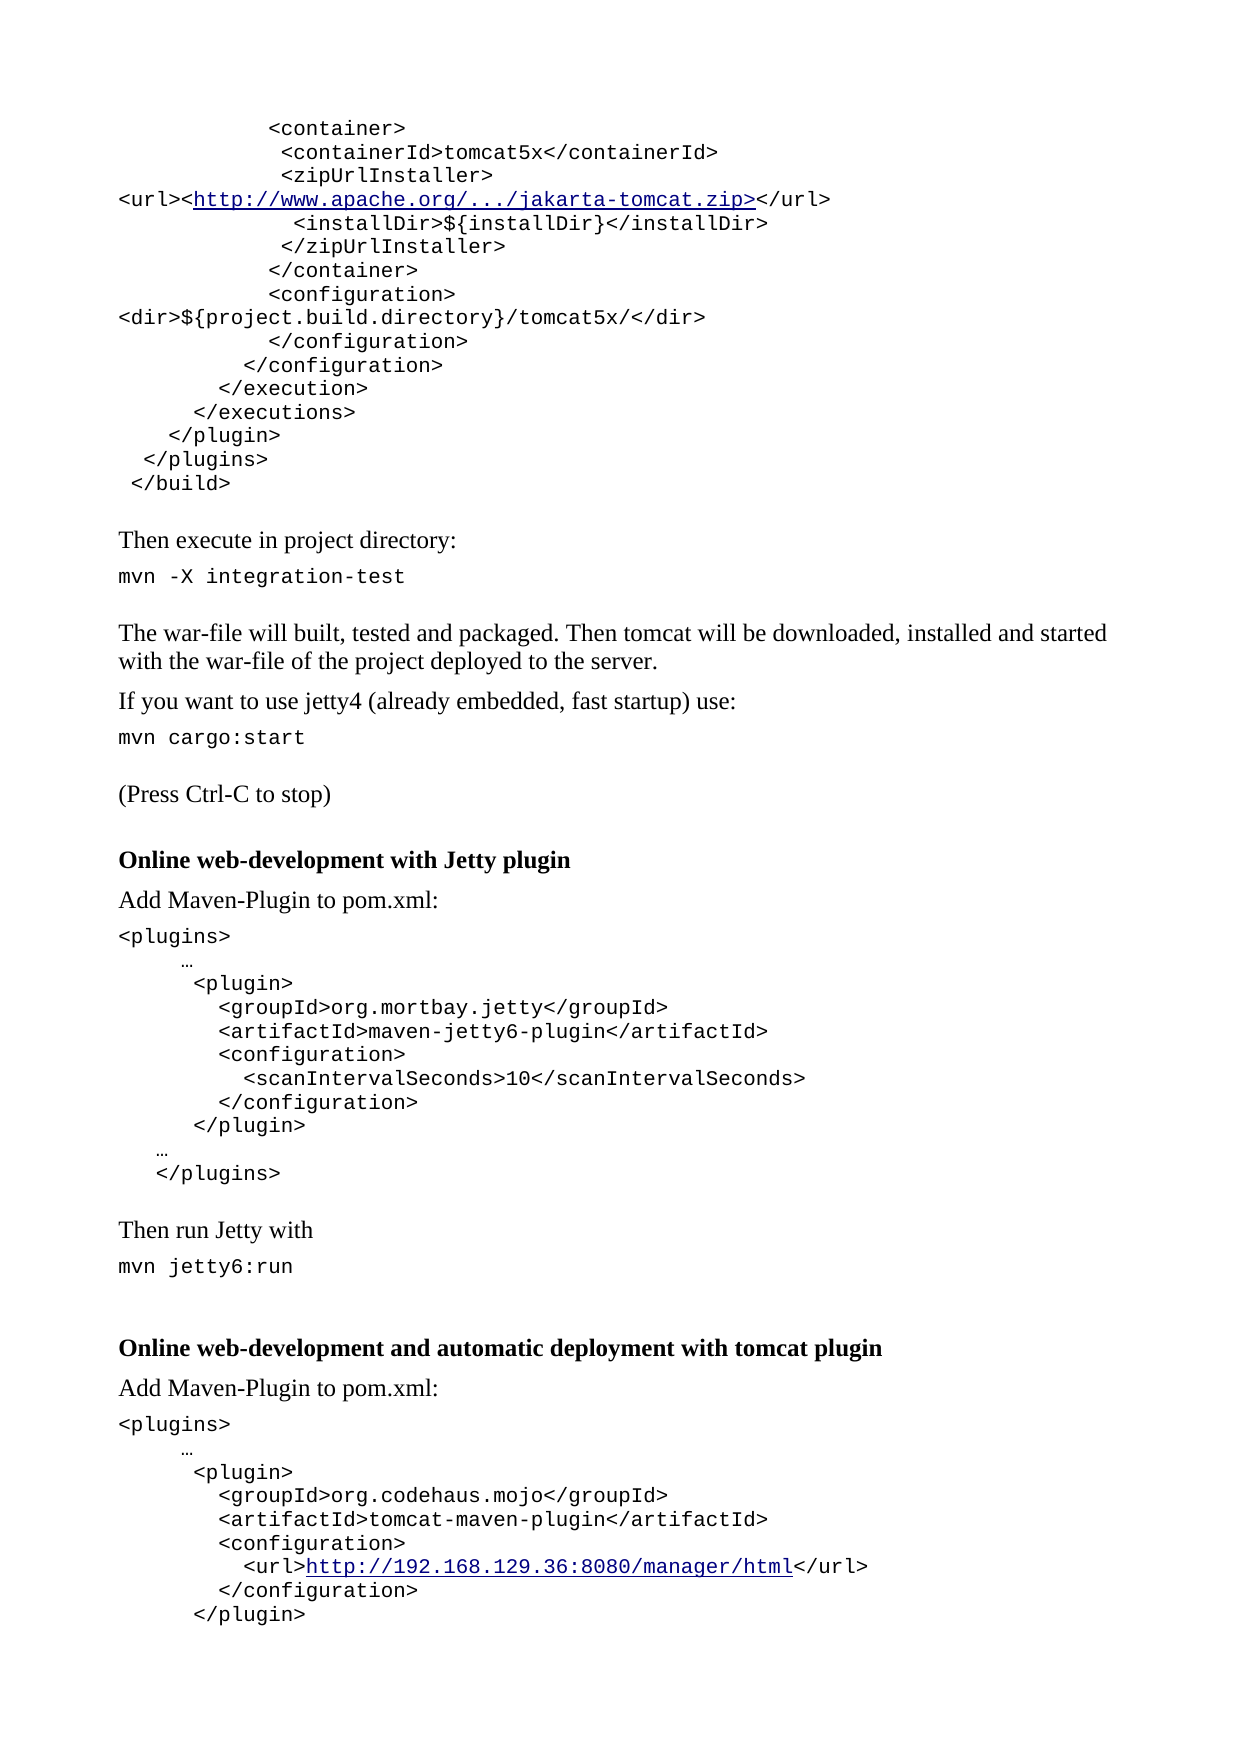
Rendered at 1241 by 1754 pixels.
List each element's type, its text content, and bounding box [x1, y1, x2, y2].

text </configuration> [118, 1092, 1122, 1115]
text mvn jetty6:run [118, 1256, 1122, 1279]
text <plugins> [118, 926, 1122, 950]
text </plugin> [118, 1115, 1122, 1139]
text </plugin> [118, 1604, 1122, 1627]
text The war-file will built, tested and packaged. Then tomcat will be downloaded, installed and started with the war-file of the project deployed to the server. [118, 619, 1122, 675]
text </zipUrlInstaller> [118, 236, 1122, 260]
text <configuration> [118, 1533, 1122, 1556]
text … [118, 950, 1122, 973]
text Add Maven-Plugin to pom.xml: [118, 1374, 1122, 1402]
text </configuration> [118, 1580, 1122, 1604]
text mvn -X integration-test [118, 566, 1122, 590]
text </plugins> [118, 1163, 1122, 1186]
text … [118, 1438, 1122, 1462]
text </plugin> [118, 426, 1122, 449]
text If you want to use jetty4 (already embedded, fast startup) use: [118, 687, 1122, 715]
text <plugins> [118, 1414, 1122, 1438]
text </executions> [118, 402, 1122, 426]
text <containerId>tomcat5x</containerId> [118, 142, 1122, 165]
text <url>http://192.168.129.36:8080/manager/html</url> [118, 1556, 1122, 1580]
text <scanIntervalSeconds>10</scanIntervalSeconds> [118, 1068, 1122, 1092]
text Then run Jetty with [118, 1216, 1122, 1243]
text <configuration> [118, 1044, 1122, 1068]
text <url><http://www.apache.org/.../jakarta-tomcat.zip></url> [118, 189, 1122, 213]
text <container> [118, 118, 1122, 142]
text </configuration> [118, 354, 1122, 378]
text </execution> [118, 378, 1122, 402]
text <dir>${project.build.directory}/tomcat5x/</dir> [118, 307, 1122, 331]
text <plugin> [118, 1462, 1122, 1485]
text <artifactId>maven-jetty6-plugin</artifactId> [118, 1021, 1122, 1044]
text </container> [118, 260, 1122, 284]
subtitle Online web-development and automatic deployment with tomcat plugin [118, 1334, 1122, 1362]
text … [118, 1139, 1122, 1163]
text <groupId>org.codehaus.mojo</groupId> [118, 1485, 1122, 1509]
text <configuration> [118, 284, 1122, 307]
text <plugin> [118, 973, 1122, 997]
text mvn cargo:start [118, 727, 1122, 751]
subtitle Online web-development with Jetty plugin [118, 846, 1122, 873]
text Then execute in project directory: [118, 526, 1122, 554]
text <zipUrlInstaller> [118, 165, 1122, 189]
text (Press Ctrl-C to stop) [118, 781, 1122, 808]
text <installDir>${installDir}</installDir> [118, 213, 1122, 236]
text </configuration> [118, 331, 1122, 354]
text </plugins> [118, 449, 1122, 473]
text </build> [118, 473, 1122, 496]
text <groupId>org.mortbay.jetty</groupId> [118, 997, 1122, 1021]
text <artifactId>tomcat-maven-plugin</artifactId> [118, 1509, 1122, 1533]
text Add Maven-Plugin to pom.xml: [118, 886, 1122, 914]
